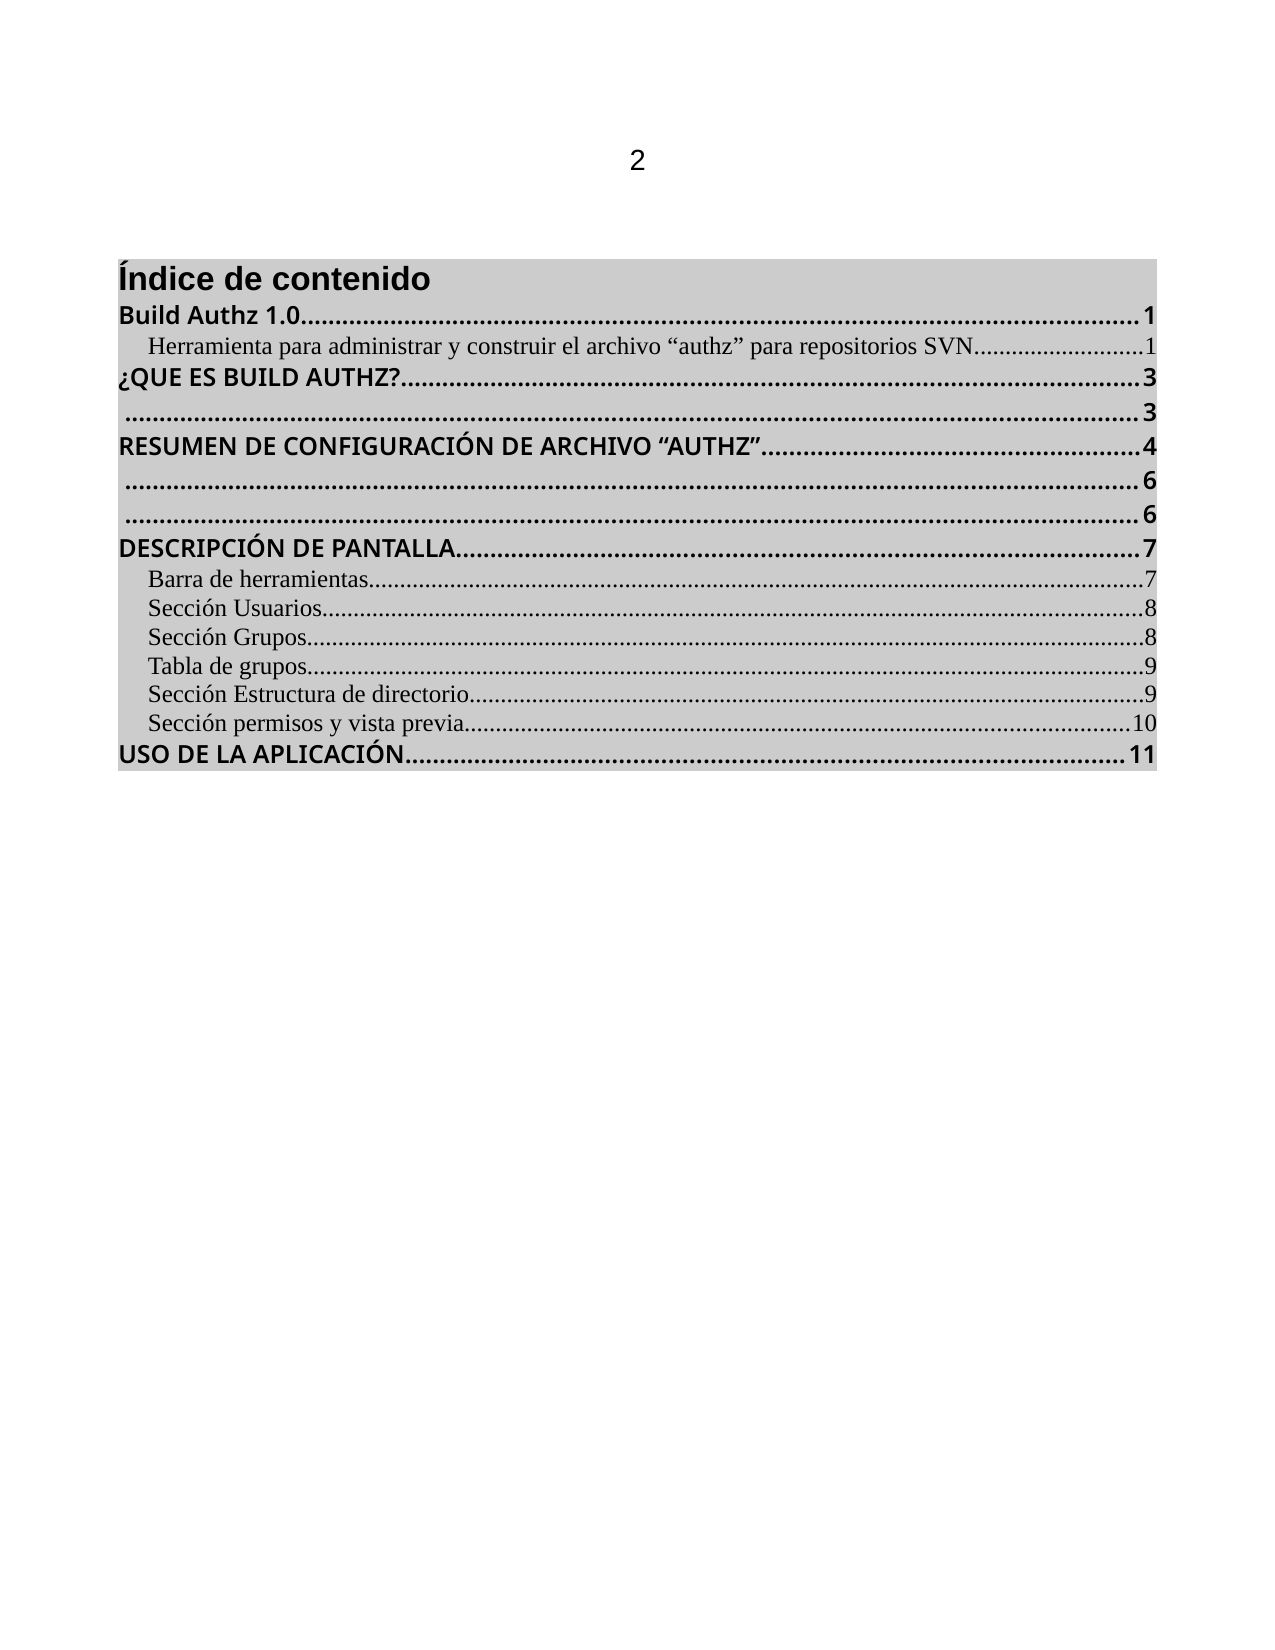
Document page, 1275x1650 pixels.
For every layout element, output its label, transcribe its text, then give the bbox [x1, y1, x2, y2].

text DESCRIPCIÓN DE PANTALLA 7 [118, 530, 1157, 564]
text 6 [118, 496, 1157, 530]
text Tabla de grupos 9 [148, 651, 1157, 679]
text Sección Estructura de directorio 9 [148, 679, 1157, 708]
text Sección permisos y vista previa 10 [148, 708, 1157, 737]
text 3 [118, 394, 1157, 428]
text Barra de herramientas 7 [148, 564, 1157, 593]
text Sección Usuarios 8 [148, 593, 1157, 622]
text ¿QUE ES BUILD AUTHZ? 3 [118, 360, 1157, 394]
text USO DE LA APLICACIÓN 11 [118, 737, 1157, 771]
text 6 [118, 462, 1157, 496]
text RESUMEN DE CONFIGURACIÓN DE ARCHIVO “AUTHZ” 4 [118, 428, 1157, 462]
subtitle Índice de contenido [118, 259, 1157, 297]
text Build Authz 1.0 1 [118, 297, 1157, 331]
text Herramienta para administrar y construir el archivo “authz” para repositorios SVN. 1 [148, 331, 1157, 360]
text Sección Grupos 8 [148, 622, 1157, 651]
